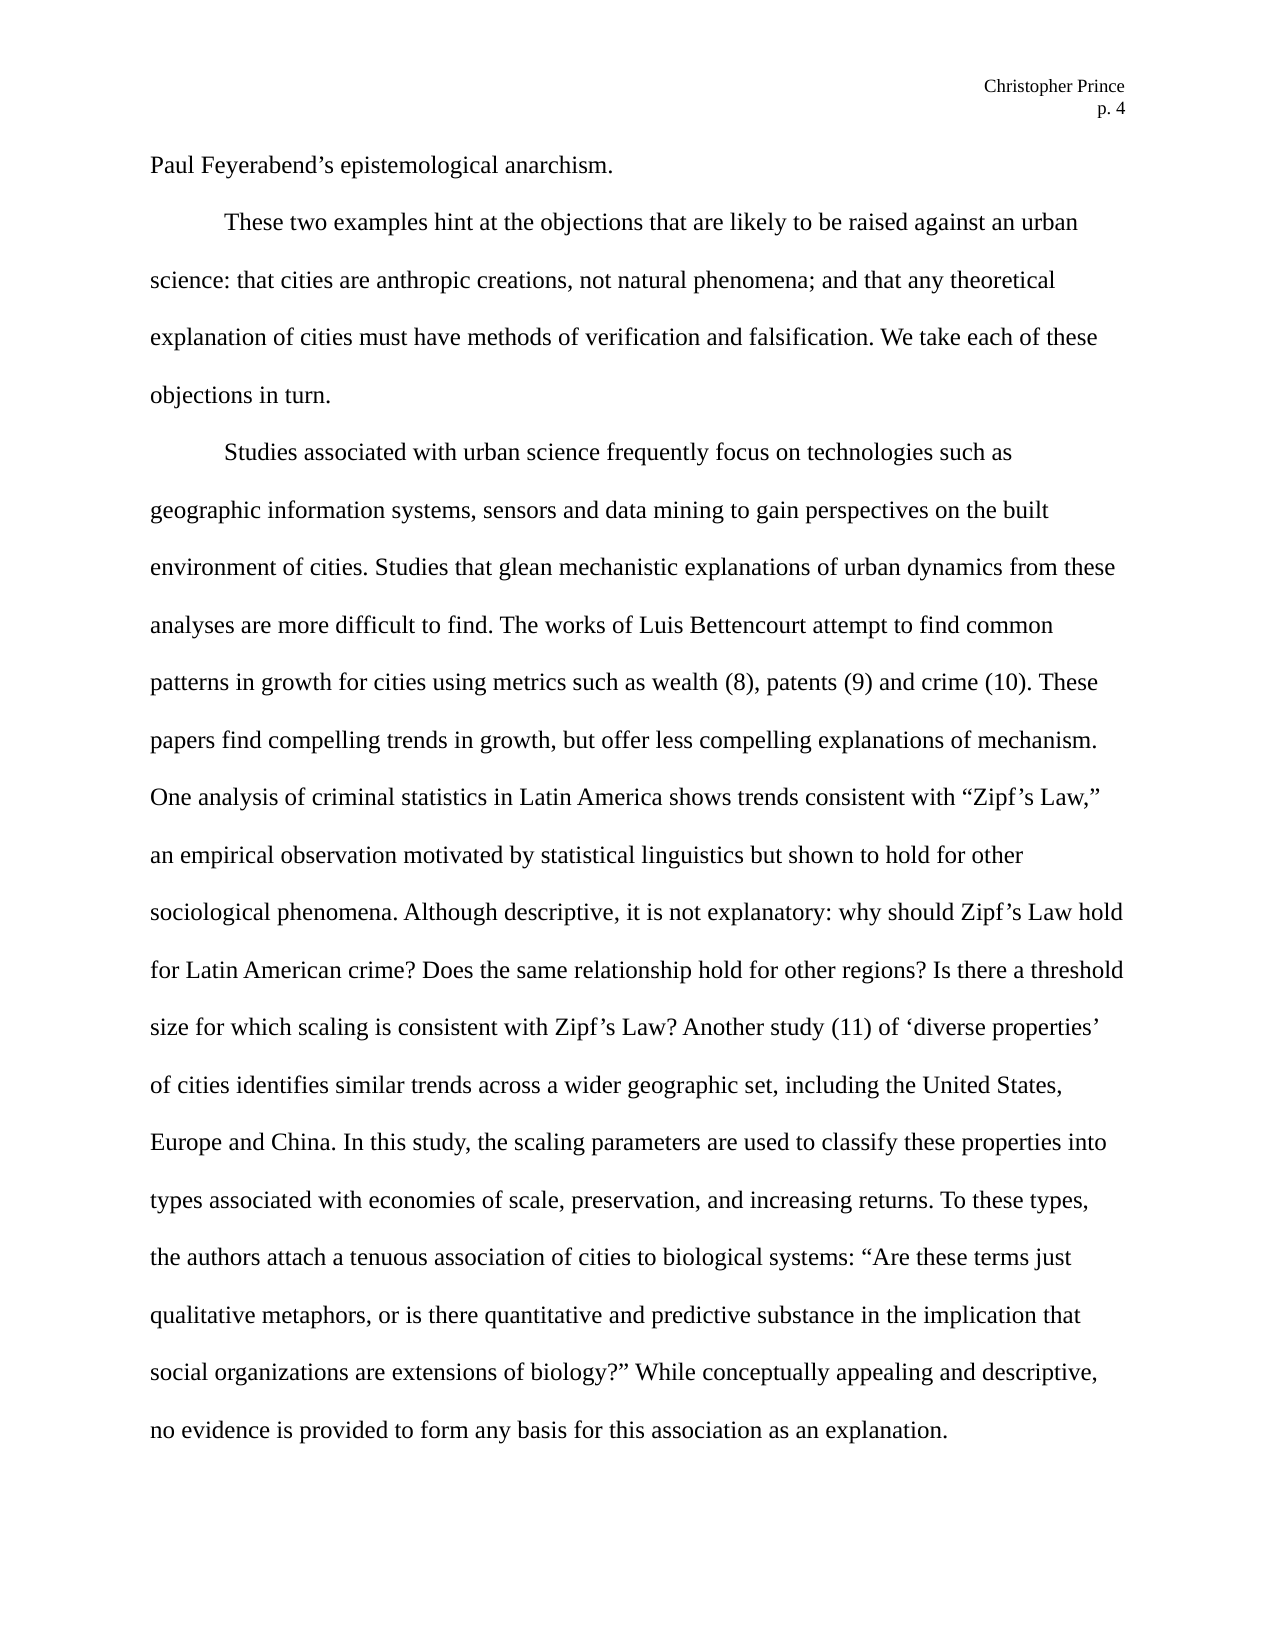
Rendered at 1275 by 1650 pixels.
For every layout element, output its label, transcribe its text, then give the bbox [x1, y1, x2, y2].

text Studies associated with urban science frequently focus on technologies such as geographic information systems, sensors and data mining to gain perspectives on the built environment of cities. Studies that glean mechanistic explanations of urban dynamics from these analyses are more difficult to find. The works of Luis Bettencourt attempt to find common patterns in growth for cities using metrics such as wealth (8), patents (9) and crime (10). These papers find compelling trends in growth, but offer less compelling explanations of mechanism. One analysis of criminal statistics in Latin America shows trends consistent with “Zipf’s Law,” an empirical observation motivated by statistical linguistics but shown to hold for other sociological phenomena. Although descriptive, it is not explanatory: why should Zipf’s Law hold for Latin American crime? Does the same relationship hold for other regions? Is there a threshold size for which scaling is consistent with Zipf’s Law? Another study (11) of ‘diverse properties’ of cities identifies similar trends across a wider geographic set, including the United States, Europe and China. In this study, the scaling parameters are used to classify these properties into types associated with economies of scale, preservation, and increasing returns. To these types, the authors attach a tenuous association of cities to biological systems: “Are these terms just qualitative metaphors, or is there quantitative and predictive substance in the implication that social organizations are extensions of biology?” While conceptually appealing and descriptive, no evidence is provided to form any basis for this association as an explanation. [150, 437, 1125, 1444]
text These two examples hint at the objections that are likely to be raised against an urban science: that cities are anthropic creations, not natural phenomena; and that any theoretical explanation of cities must have methods of verification and falsification. We take each of these objections in turn. [150, 207, 1125, 409]
text Paul Feyerabend’s epistemological anarchism. [150, 150, 1125, 179]
